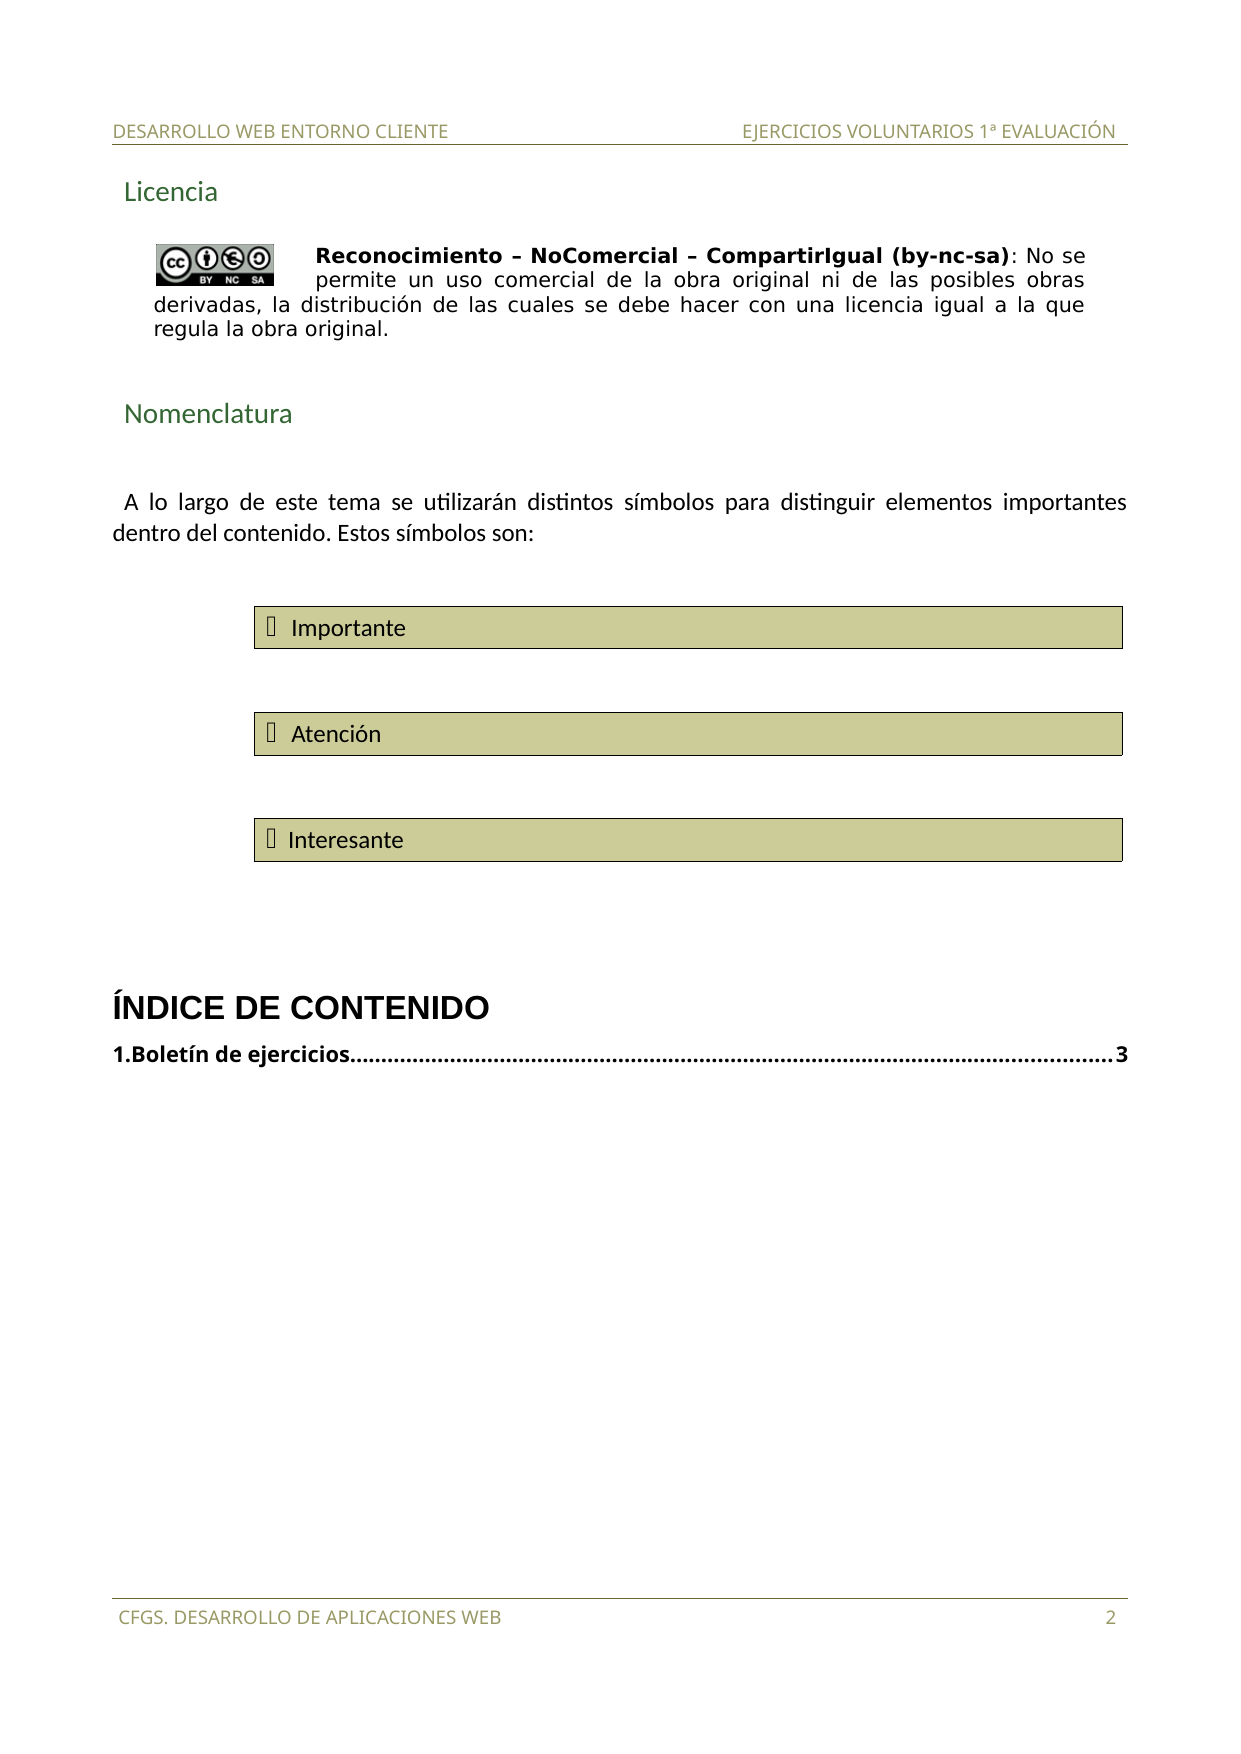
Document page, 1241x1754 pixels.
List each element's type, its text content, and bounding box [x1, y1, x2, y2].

text 1.Boletín de ejercicios 3 [112, 1039, 1128, 1069]
subtitle Índice de contenido [112, 988, 1128, 1027]
text  Atención [255, 713, 1122, 755]
text Licencia [112, 173, 1128, 209]
text Reconocimiento – NoComercial – CompartirIgual (by-nc-sa): No se permite un uso comercial de la obra original ni de las posibles obras derivadas, la distribución de las cuales se debe hacer con una licencia igual a la que regula la obra original. [153, 244, 1086, 341]
text  Importante [255, 607, 1122, 648]
text  Interesante [255, 819, 1122, 861]
picture [156, 244, 274, 286]
text Nomenclatura [112, 396, 1128, 431]
text A lo largo de este tema se utilizarán distintos símbolos para distinguir elementos importantes dentro del contenido. Estos símbolos son: [112, 487, 1128, 548]
